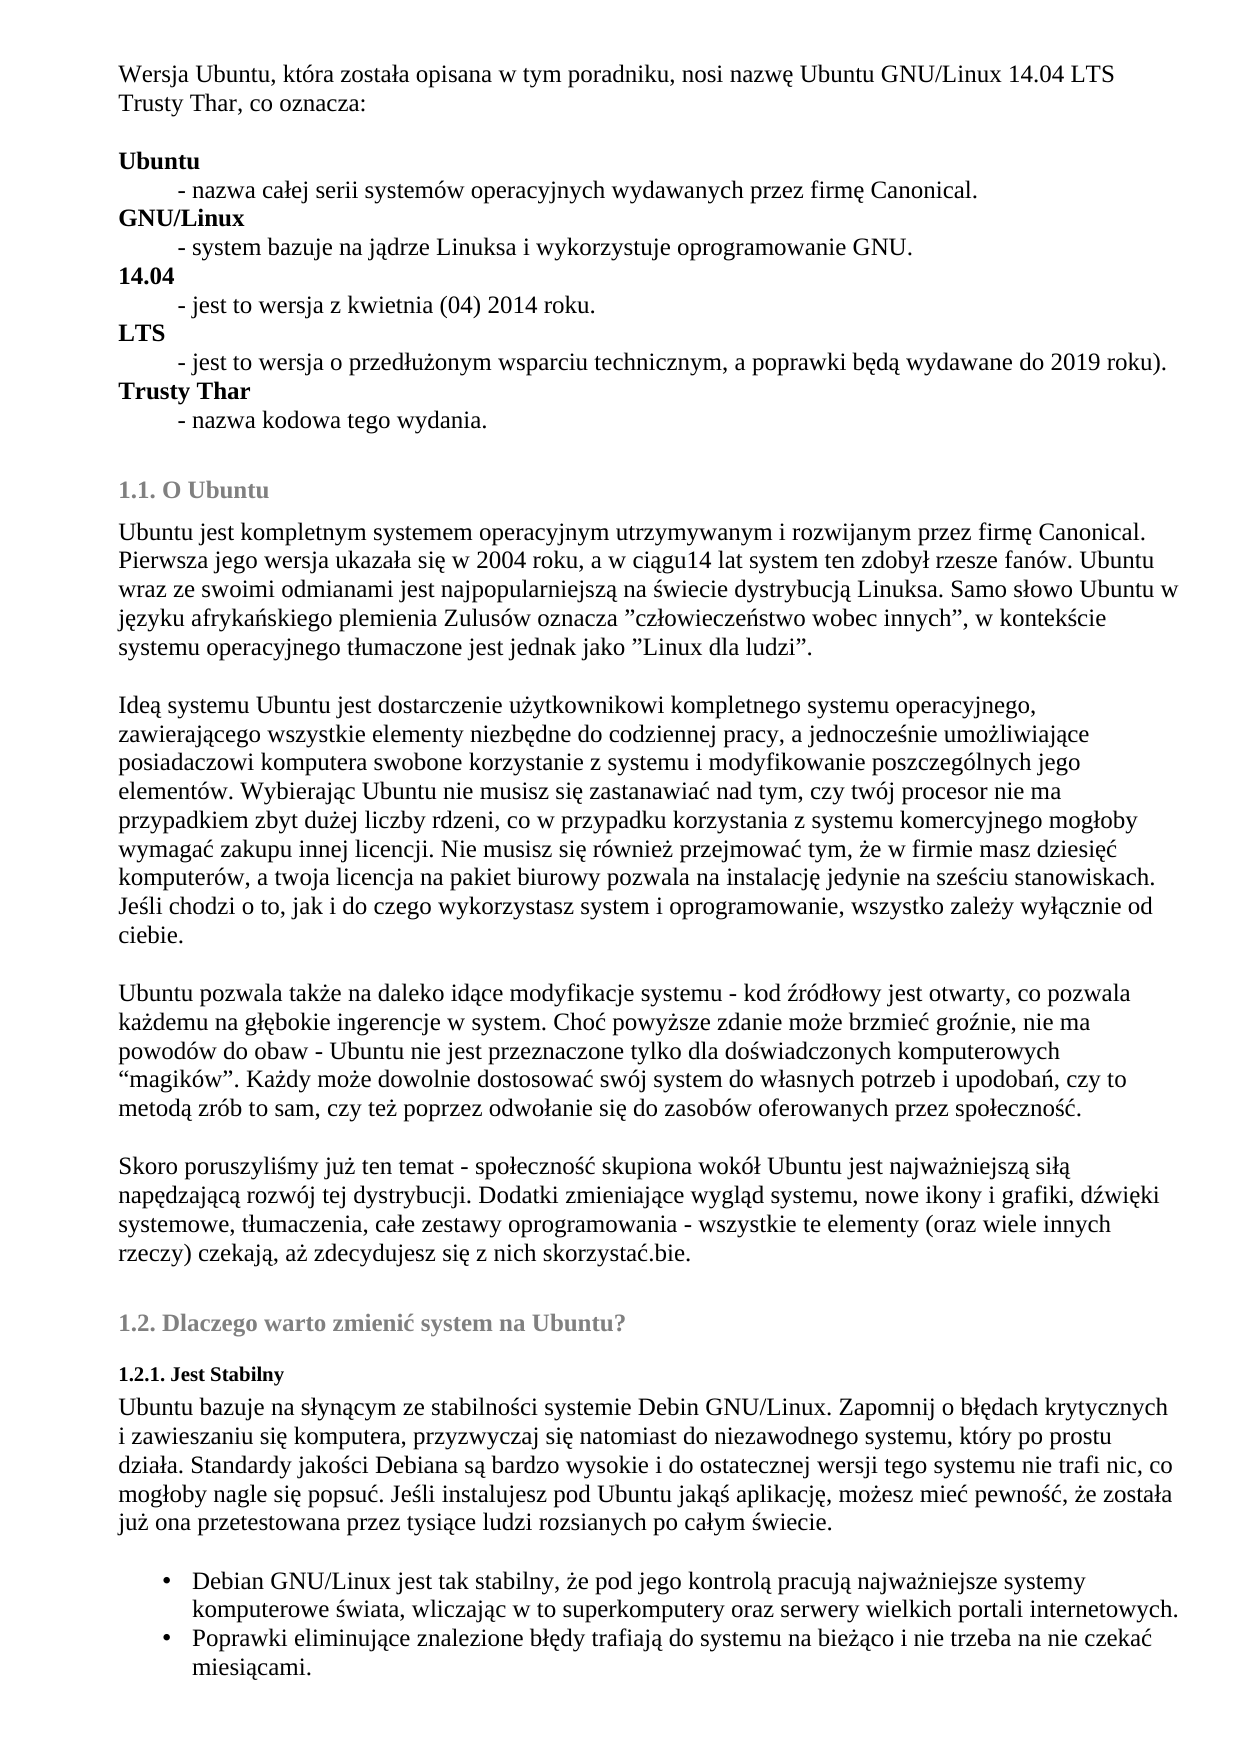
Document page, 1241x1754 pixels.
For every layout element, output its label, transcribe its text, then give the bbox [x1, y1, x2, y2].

list Poprawki eliminujące znalezione błędy trafiają do systemu na bieżąco i nie trzeba na nie czekać miesiącami. [162, 1623, 1181, 1681]
text Ubuntu pozwala także na daleko idące modyfikacje systemu - kod źródłowy jest otwarty, co pozwala każdemu na głębokie ingerencje w system. Choć powyższe zdanie może brzmieć groźnie, nie ma powodów do obaw - Ubuntu nie jest przeznaczone tylko dla doświadczonych komputerowych “magików”. Każdy może dowolnie dostosować swój system do własnych potrzeb i upodobań, czy to metodą zrób to sam, czy też poprzez odwołanie się do zasobów oferowanych przez społeczność. [118, 978, 1181, 1122]
subtitle Ubuntu [118, 146, 1181, 175]
text Ubuntu jest kompletnym systemem operacyjnym utrzymywanym i rozwijanym przez firmę Canonical. Pierwsza jego wersja ukazała się w 2004 roku, a w ciągu14 lat system ten zdobył rzesze fanów. Ubuntu wraz ze swoimi odmianami jest najpopularniejszą na świecie dystrybucją Linuksa. Samo słowo Ubuntu w języku afrykańskiego plemienia Zulusów oznacza ”człowieczeństwo wobec innych”, w kontekście systemu operacyjnego tłumaczone jest jednak jako ”Linux dla ludzi”. [118, 517, 1181, 661]
list - nazwa kodowa tego wydania. [177, 405, 1181, 433]
subtitle GNU/Linux [118, 203, 1181, 232]
list - nazwa całej serii systemów operacyjnych wydawanych przez firmę Canonical. [177, 175, 1181, 203]
subtitle 14.04 [118, 261, 1181, 290]
text Ideą systemu Ubuntu jest dostarczenie użytkownikowi kompletnego systemu operacyjnego, zawierającego wszystkie elementy niezbędne do codziennej pracy, a jednocześnie umożliwiające posiadaczowi komputera swobone korzystanie z systemu i modyfikowanie poszczególnych jego elementów. Wybierając Ubuntu nie musisz się zastanawiać nad tym, czy twój procesor nie ma przypadkiem zbyt dużej liczby rdzeni, co w przypadku korzystania z systemu komercyjnego mogłoby wymagać zakupu innej licencji. Nie musisz się również przejmować tym, że w firmie masz dziesięć komputerów, a twoja licencja na pakiet biurowy pozwala na instalację jedynie na sześciu stanowiskach. Jeśli chodzi o to, jak i do czego wykorzystasz system i oprogramowanie, wszystko zależy wyłącznie od ciebie. [118, 690, 1181, 949]
subtitle 1.2.1. Jest Stabilny [118, 1362, 1181, 1386]
list Debian GNU/Linux jest tak stabilny, że pod jego kontrolą pracują najważniejsze systemy komputerowe świata, wliczając w to superkomputery oraz serwery wielkich portali internetowych. [162, 1566, 1181, 1623]
subtitle 1.2. Dlaczego warto zmienić system na Ubuntu? [118, 1308, 1181, 1337]
text Skoro poruszyliśmy już ten temat - społeczność skupiona wokół Ubuntu jest najważniejszą siłą napędzającą rozwój tej dystrybucji. Dodatki zmieniające wygląd systemu, nowe ikony i grafiki, dźwięki systemowe, tłumaczenia, całe zestawy oprogramowania - wszystkie te elementy (oraz wiele innych rzeczy) czekają, aż zdecydujesz się z nich skorzystać.bie. [118, 1151, 1181, 1266]
text Ubuntu bazuje na słynącym ze stabilności systemie Debin GNU/Linux. Zapomnij o błędach krytycznych i zawieszaniu się komputera, przyzwyczaj się natomiast do niezawodnego systemu, który po prostu działa. Standardy jakości Debiana są bardzo wysokie i do ostatecznej wersji tego systemu nie trafi nic, co mogłoby nagle się popsuć. Jeśli instalujesz pod Ubuntu jakąś aplikację, możesz mieć pewność, że została już ona przetestowana przez tysiące ludzi rozsianych po całym świecie. [118, 1392, 1181, 1536]
list - system bazuje na jądrze Linuksa i wykorzystuje oprogramowanie GNU. [177, 232, 1181, 261]
list - jest to wersja o przedłużonym wsparciu technicznym, a poprawki będą wydawane do 2019 roku). [177, 347, 1181, 376]
subtitle 1.1. O Ubuntu [118, 476, 1181, 504]
subtitle LTS [118, 318, 1181, 347]
text Wersja Ubuntu, która została opisana w tym poradniku, nosi nazwę Ubuntu GNU/Linux 14.04 LTS Trusty Thar, co oznacza: [118, 59, 1181, 117]
subtitle Trusty Thar [118, 376, 1181, 405]
list - jest to wersja z kwietnia (04) 2014 roku. [177, 290, 1181, 318]
